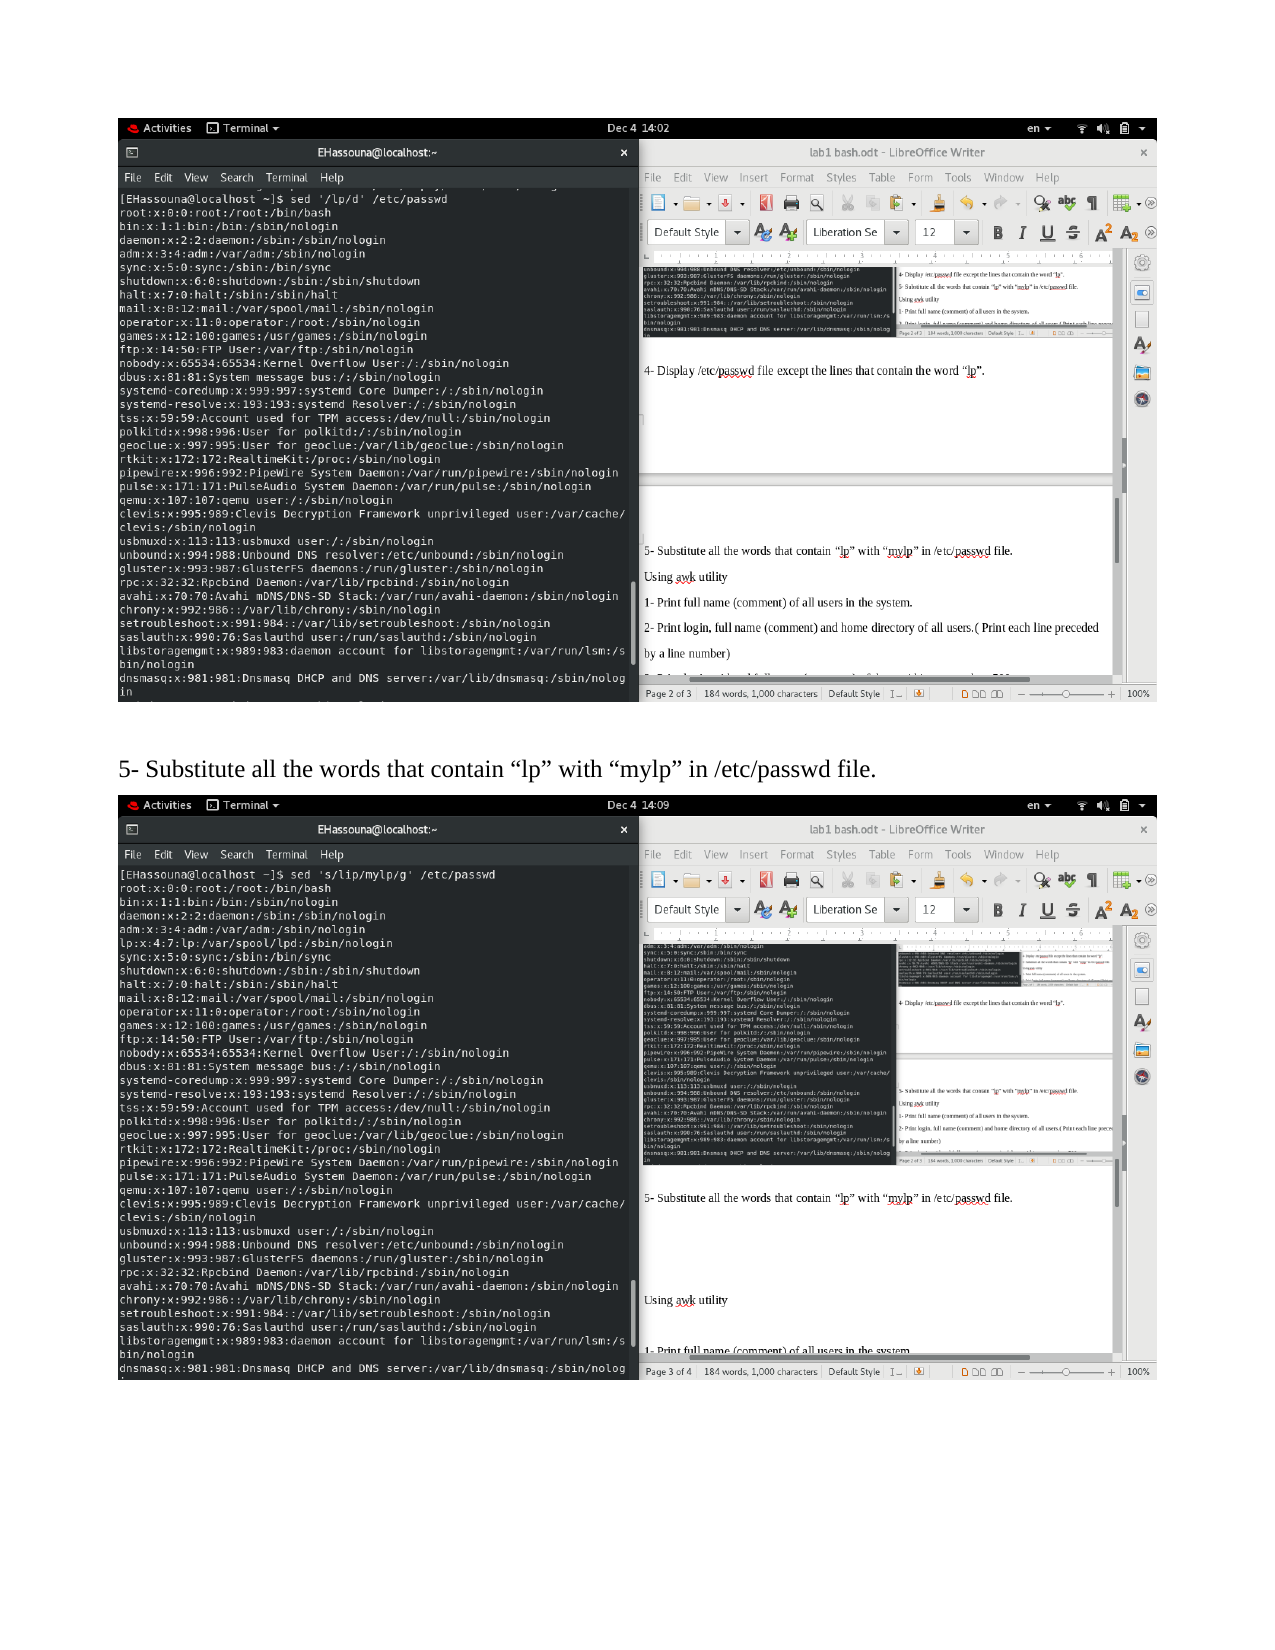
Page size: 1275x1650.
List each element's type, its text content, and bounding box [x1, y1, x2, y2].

picture [118, 795, 1157, 1380]
picture [118, 118, 1157, 702]
text 5- Substitute all the words that contain “lp” with “mylp” in /etc/passwd file. [118, 754, 1157, 783]
